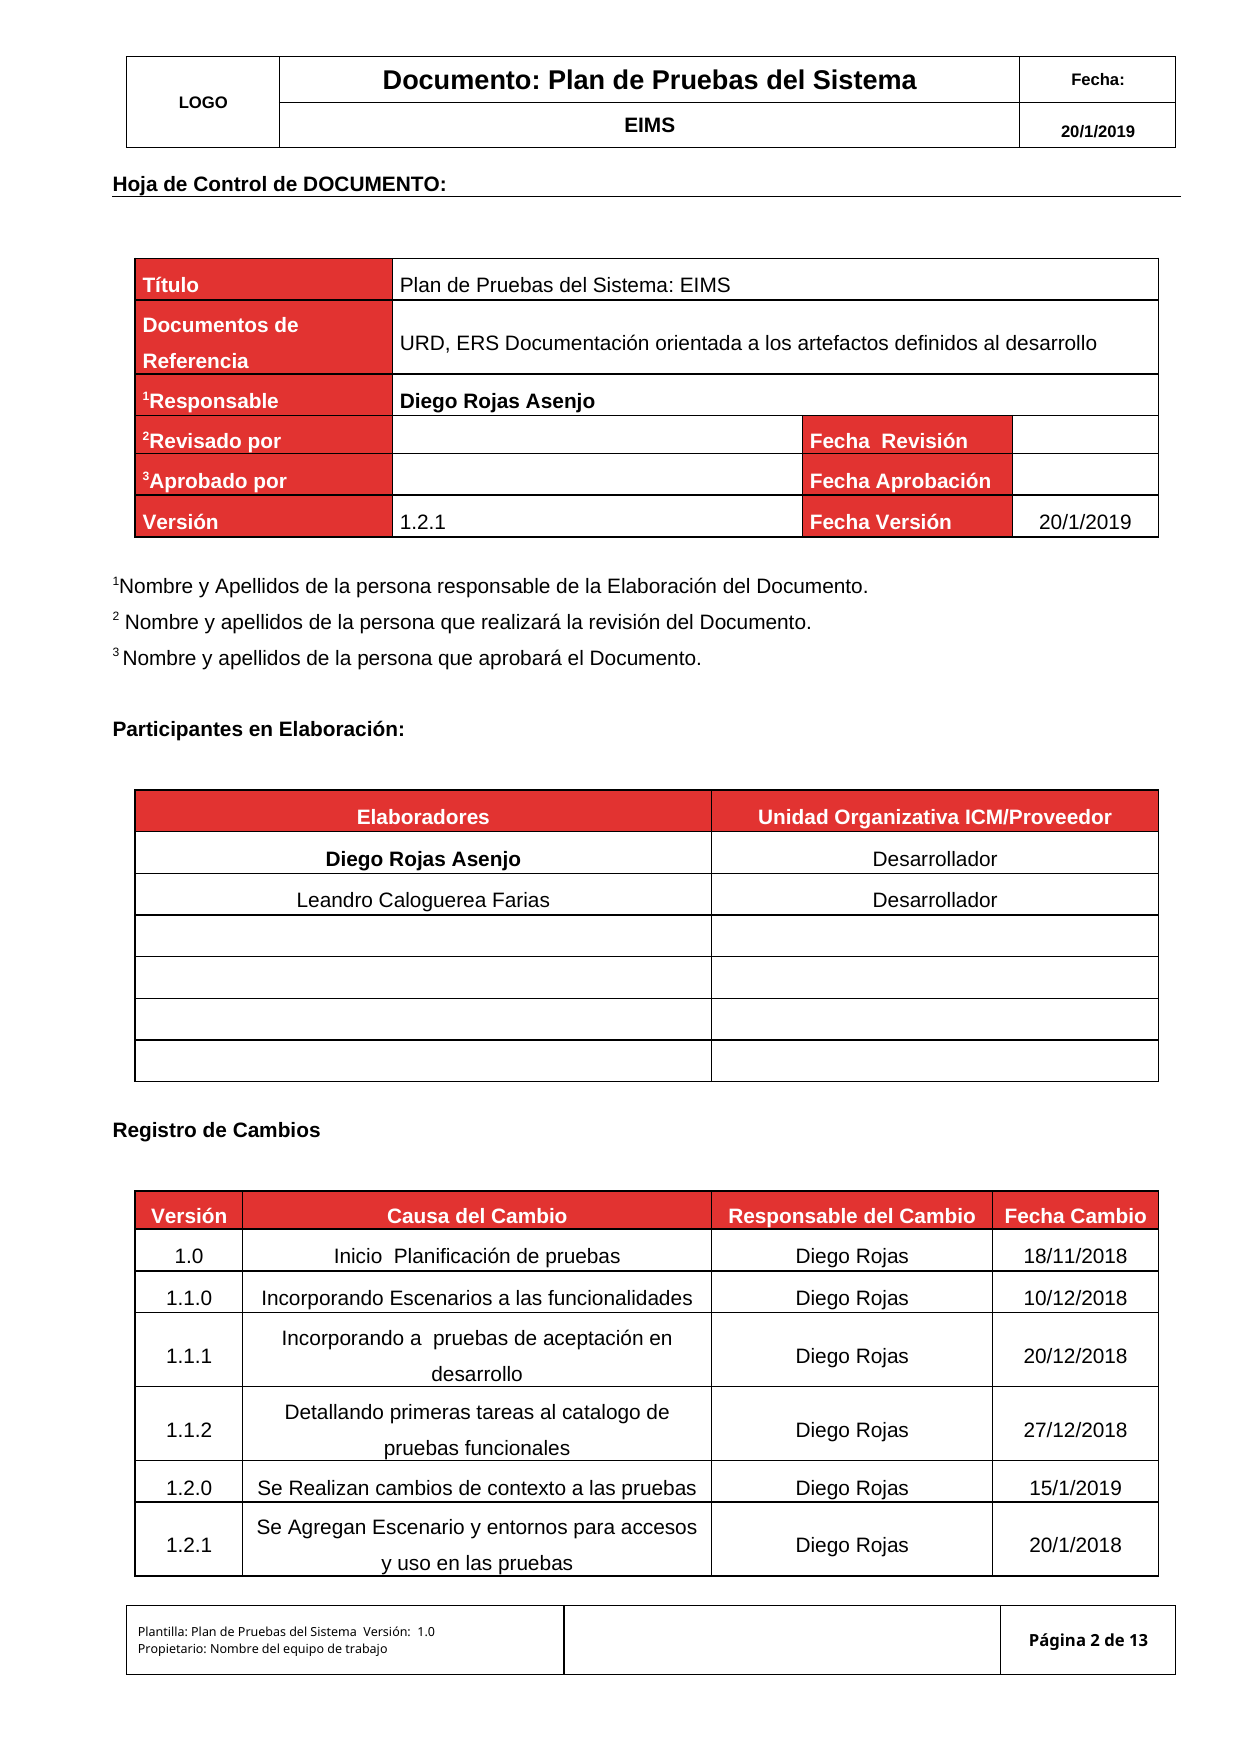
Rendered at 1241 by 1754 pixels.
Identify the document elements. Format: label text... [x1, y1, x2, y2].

table_cell 20/12/2018 [993, 1313, 1158, 1386]
table_cell Leandro Caloguerea Farias [136, 874, 711, 914]
title Hoja de Control de DOCUMENTO: [112, 172, 1181, 196]
text Participantes en Elaboración: [112, 717, 1181, 741]
table_cell Diego Rojas [712, 1387, 992, 1459]
text 3 Nombre y apellidos de la persona que aprobará el Documento. [112, 645, 1181, 669]
table_cell 1.1.0 [136, 1272, 242, 1312]
table_header Plan de Pruebas del Sistema: EIMS [393, 259, 1158, 299]
table_cell 1.2.1 [136, 1503, 242, 1575]
table_cell Incorporando a pruebas de aceptación en desarrollo [243, 1313, 711, 1386]
table_cell Diego Rojas [712, 1230, 992, 1270]
table_header Responsable del Cambio [712, 1192, 992, 1228]
table_cell [136, 957, 711, 997]
table_cell 27/12/2018 [993, 1387, 1158, 1459]
table_cell [712, 1041, 1158, 1081]
table_cell [136, 916, 711, 956]
text 1Nombre y Apellidos de la persona responsable de la Elaboración del Documento. [112, 573, 1181, 597]
table_cell 18/11/2018 [993, 1230, 1158, 1270]
table_cell [712, 999, 1158, 1039]
table_cell Diego Rojas Asenjo [393, 375, 1158, 415]
table_cell 1.1.1 [136, 1313, 242, 1386]
table_cell 1.1.2 [136, 1387, 242, 1459]
table_cell [393, 454, 802, 494]
table_cell 2Revisado por [136, 416, 392, 453]
table_cell 1.2.1 [393, 496, 802, 536]
table_cell [712, 916, 1158, 956]
table_cell Diego Rojas Asenjo [136, 832, 711, 872]
table_header Elaboradores [136, 791, 711, 831]
table_cell [712, 957, 1158, 997]
table_cell [1013, 416, 1158, 453]
table_cell 1.2.0 [136, 1461, 242, 1501]
table_cell URD, ERS Documentación orientada a los artefactos definidos al desarrollo [393, 301, 1158, 373]
table_cell [136, 999, 711, 1039]
table_header Unidad Organizativa ICM/Proveedor [712, 791, 1158, 831]
table_cell 20/1/2018 [993, 1503, 1158, 1575]
table_cell Fecha Versión [803, 496, 1012, 536]
table_cell Diego Rojas [712, 1313, 992, 1386]
table_cell Se Realizan cambios de contexto a las pruebas [243, 1461, 711, 1501]
table_cell [393, 416, 802, 453]
table_cell Desarrollador [712, 832, 1158, 872]
table_cell Diego Rojas [712, 1272, 992, 1312]
table_cell 15/1/2019 [993, 1461, 1158, 1501]
table_cell Desarrollador [712, 874, 1158, 914]
table_cell Documentos de Referencia [136, 301, 392, 373]
table_cell Inicio Planificación de pruebas [243, 1230, 711, 1270]
table_cell 1.0 [136, 1230, 242, 1270]
table_cell Detallando primeras tareas al catalogo de pruebas funcionales [243, 1387, 711, 1459]
table_cell Se Agregan Escenario y entornos para accesos y uso en las pruebas [243, 1503, 711, 1575]
table_cell 1Responsable [136, 375, 392, 415]
table_cell 10/12/2018 [993, 1272, 1158, 1312]
table_header Título [136, 259, 392, 299]
table_cell [1013, 454, 1158, 494]
table_header Versión [136, 1192, 242, 1228]
table_cell 3Aprobado por [136, 454, 392, 494]
table_cell Incorporando Escenarios a las funcionalidades [243, 1272, 711, 1312]
table_cell Versión [136, 496, 392, 536]
text Registro de Cambios [112, 1118, 1181, 1142]
table_cell Diego Rojas [712, 1503, 992, 1575]
text 2 Nombre y apellidos de la persona que realizará la revisión del Documento. [112, 609, 1181, 633]
table_cell 20/1/2019 [1013, 496, 1158, 536]
table_header Fecha Cambio [993, 1192, 1158, 1228]
table_cell Diego Rojas [712, 1461, 992, 1501]
table_cell Fecha Revisión [803, 416, 1012, 453]
table_cell [136, 1041, 711, 1081]
table_header Causa del Cambio [243, 1192, 711, 1228]
table_cell Fecha Aprobación [803, 454, 1012, 494]
